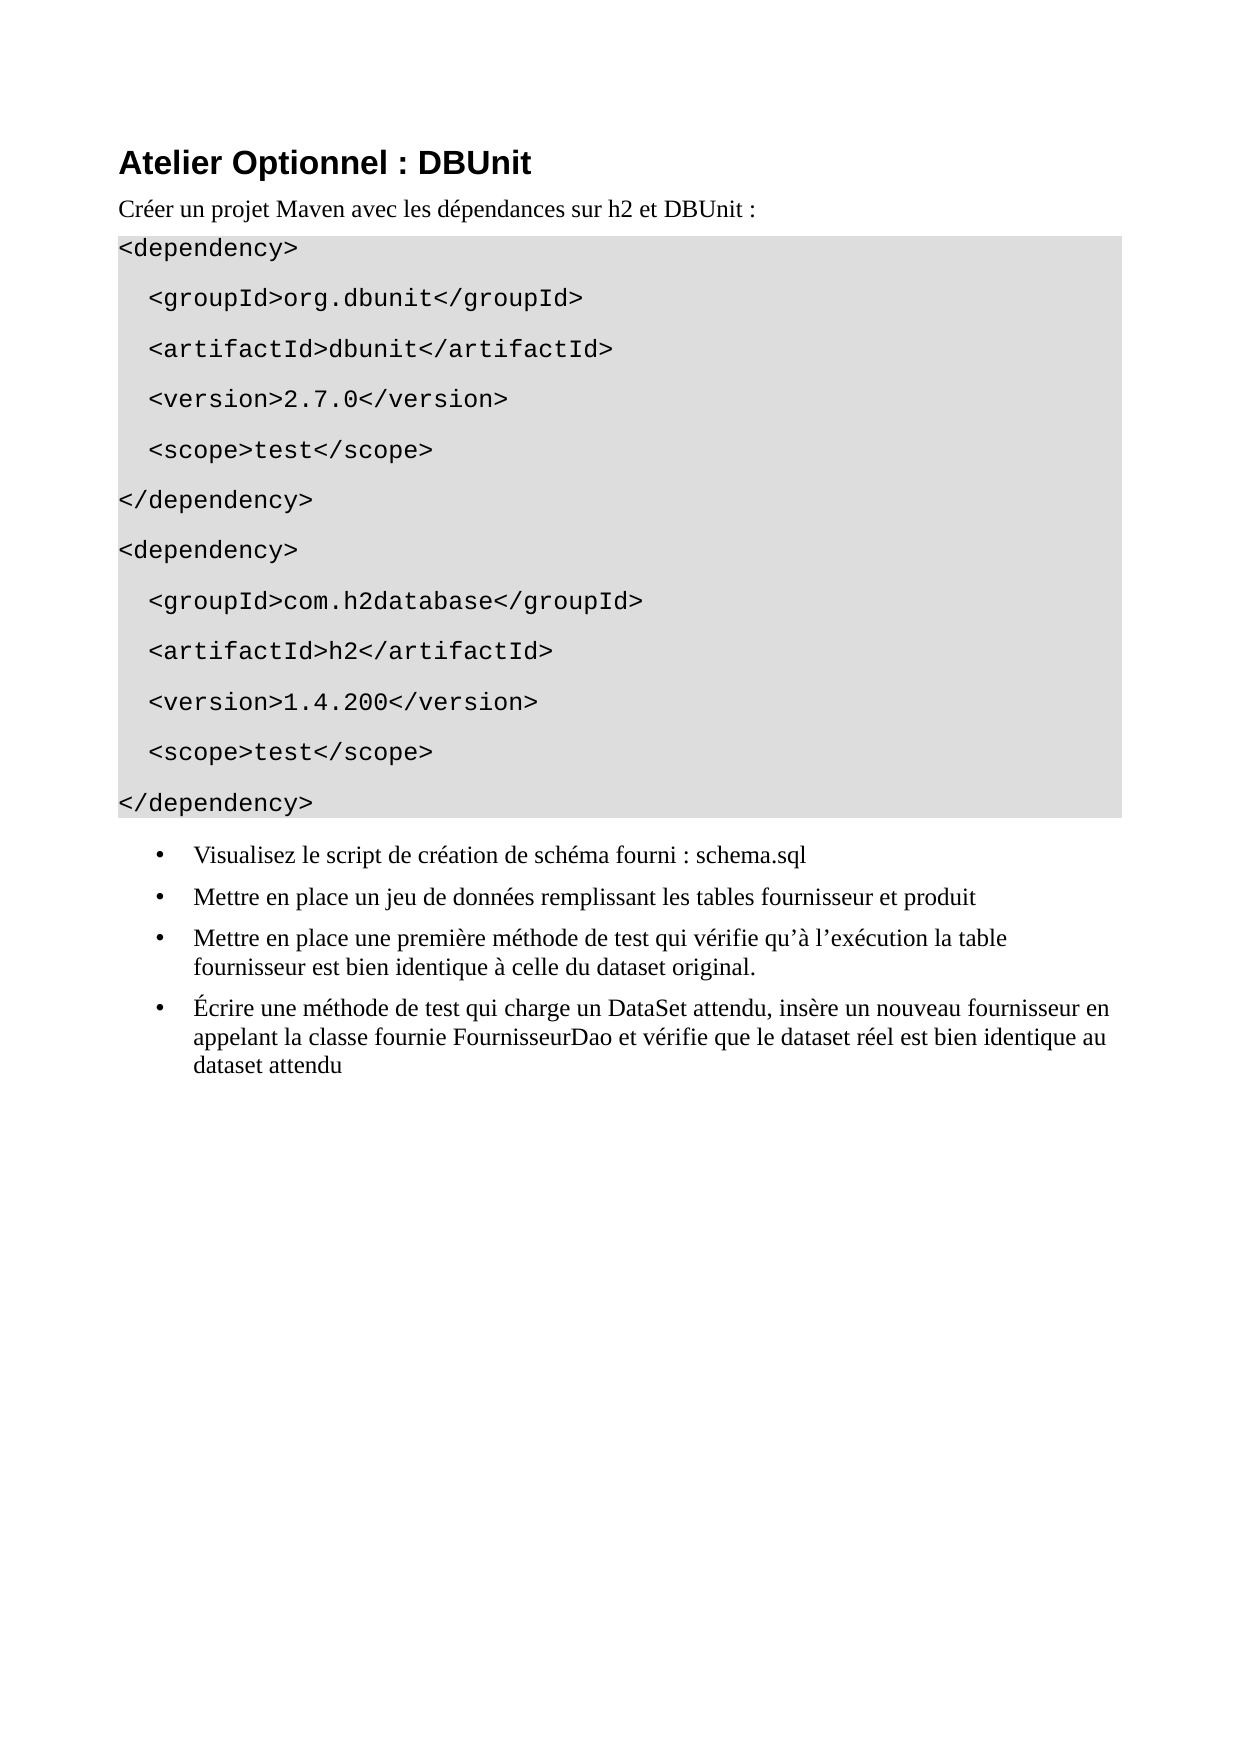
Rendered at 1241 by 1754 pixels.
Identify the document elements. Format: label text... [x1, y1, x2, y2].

text <dependency> [118, 236, 1122, 264]
subtitle Atelier Optionnel : DBUnit [118, 143, 1122, 182]
list Mettre en place un jeu de données remplissant les tables fournisseur et produit [156, 882, 1122, 911]
text <dependency> [118, 538, 1122, 566]
text <scope>test</scope> [118, 437, 1122, 466]
text <scope>test</scope> [118, 740, 1122, 768]
text <artifactId>h2</artifactId> [118, 639, 1122, 667]
text <version>1.4.200</version> [118, 689, 1122, 718]
list Visualisez le script de création de schéma fourni : schema.sql [156, 841, 1122, 869]
list Écrire une méthode de test qui charge un DataSet attendu, insère un nouveau fournisseur en appelant la classe fournie FournisseurDao et vérifie que le dataset réel est bien identique au dataset attendu [156, 993, 1122, 1079]
text </dependency> [118, 790, 1122, 818]
text <artifactId>dbunit</artifactId> [118, 336, 1122, 365]
text Créer un projet Maven avec les dépendances sur h2 et DBUnit : [118, 194, 1122, 223]
text </dependency> [118, 488, 1122, 516]
list Mettre en place une première méthode de test qui vérifie qu’à l’exécution la table fournisseur est bien identique à celle du dataset original. [156, 923, 1122, 981]
text <groupId>org.dbunit</groupId> [118, 286, 1122, 314]
text <groupId>com.h2database</groupId> [118, 588, 1122, 617]
text <version>2.7.0</version> [118, 387, 1122, 415]
